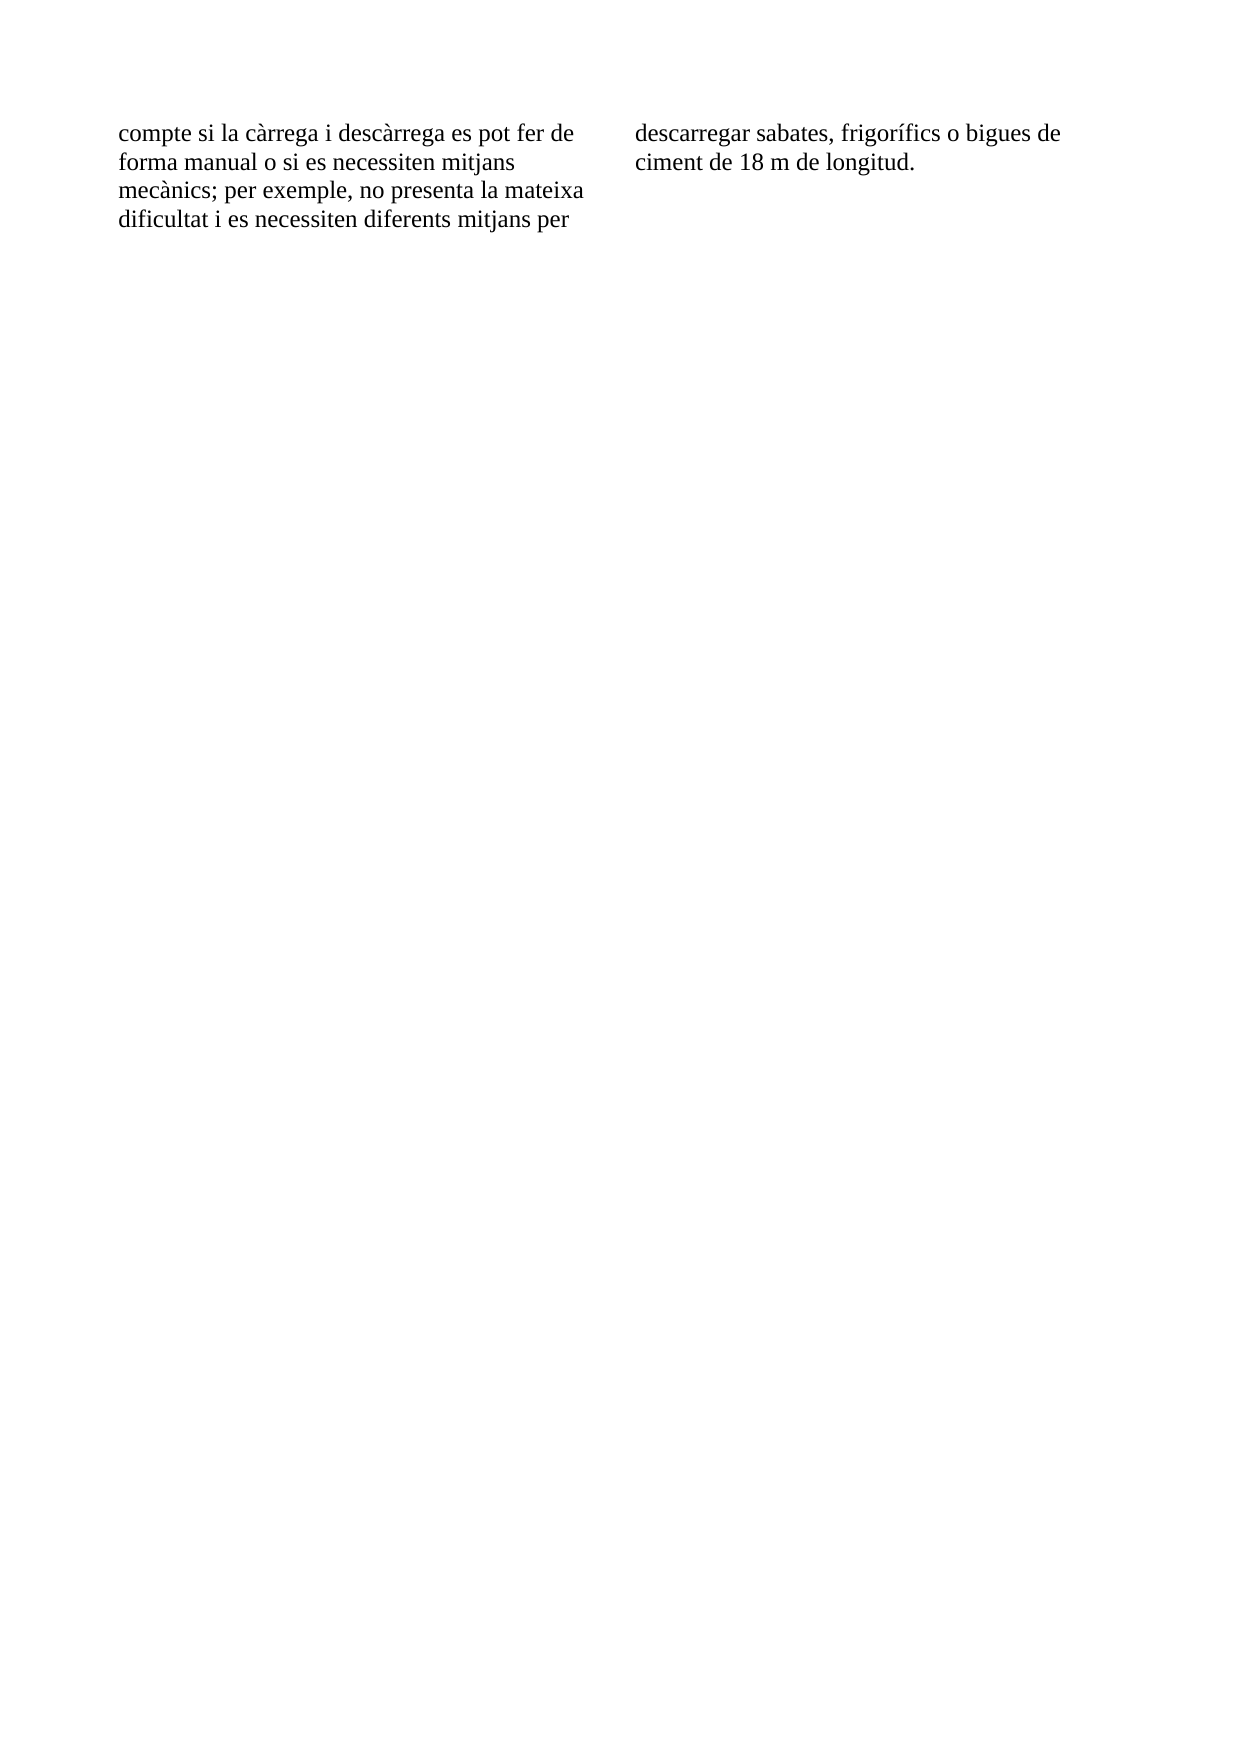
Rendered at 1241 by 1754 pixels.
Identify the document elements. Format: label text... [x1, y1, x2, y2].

text descarregar sabates, frigorífics o bigues de ciment de 18 m de longitud. [635, 118, 1122, 176]
text compte si la càrrega i descàrrega es pot fer de forma manual o si es necessiten mitjans mecànics; per exemple, no presenta la mateixa dificultat i es necessiten diferents mitjans per [118, 118, 605, 233]
